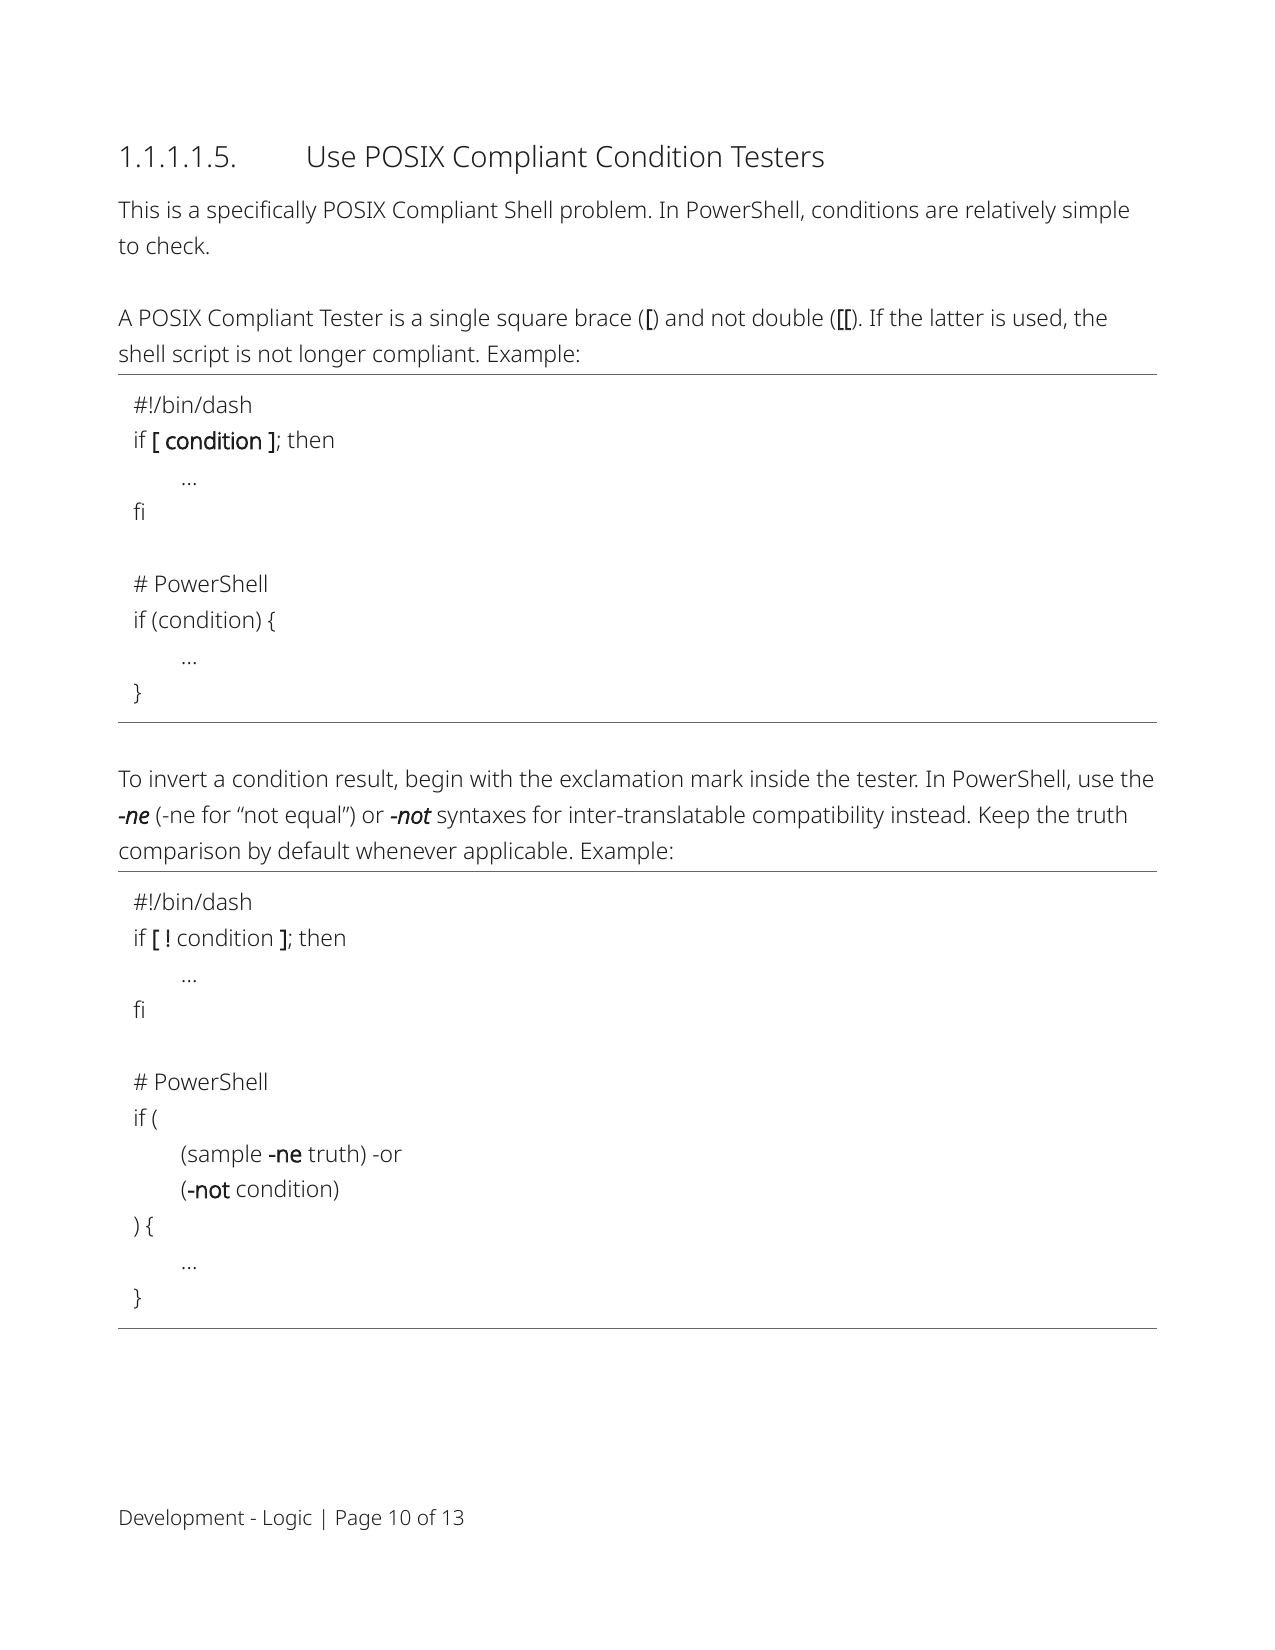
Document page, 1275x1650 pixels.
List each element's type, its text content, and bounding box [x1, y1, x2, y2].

text # PowerShell [118, 553, 1157, 589]
text … [118, 1230, 1157, 1266]
text #!/bin/dash [118, 375, 1157, 409]
text if ( [118, 1086, 1157, 1122]
text if [ condition ]; then [118, 409, 1157, 445]
text ) { [118, 1194, 1157, 1230]
text … [118, 943, 1157, 979]
text } [118, 1266, 1157, 1328]
text To invert a condition result, begin with the exclamation mark inside the tester. In PowerShell, use the -ne (-ne for “not equal”) or -not syntaxes for inter-translatable compatibility instead. Keep the truth comparison by default whenever applicable. Example: [118, 763, 1157, 866]
text A POSIX Compliant Tester is a single square brace ([) and not double ([[). If the latter is used, the shell script is not longer compliant. Example: [118, 302, 1157, 369]
text … [118, 445, 1157, 481]
text (-not condition) [118, 1158, 1157, 1194]
text if (condition) { [118, 589, 1157, 625]
text #!/bin/dash [118, 872, 1157, 907]
text if [ ! condition ]; then [118, 907, 1157, 943]
text fi [118, 979, 1157, 1025]
text … [118, 625, 1157, 661]
text This is a specifically POSIX Compliant Shell problem. In PowerShell, conditions are relatively simple to check. [118, 194, 1157, 261]
text } [118, 661, 1157, 722]
subtitle Use POSIX Compliant Condition Testers [118, 136, 1157, 176]
text fi [118, 481, 1157, 528]
text (sample -ne truth) -or [118, 1122, 1157, 1158]
text # PowerShell [118, 1051, 1157, 1086]
